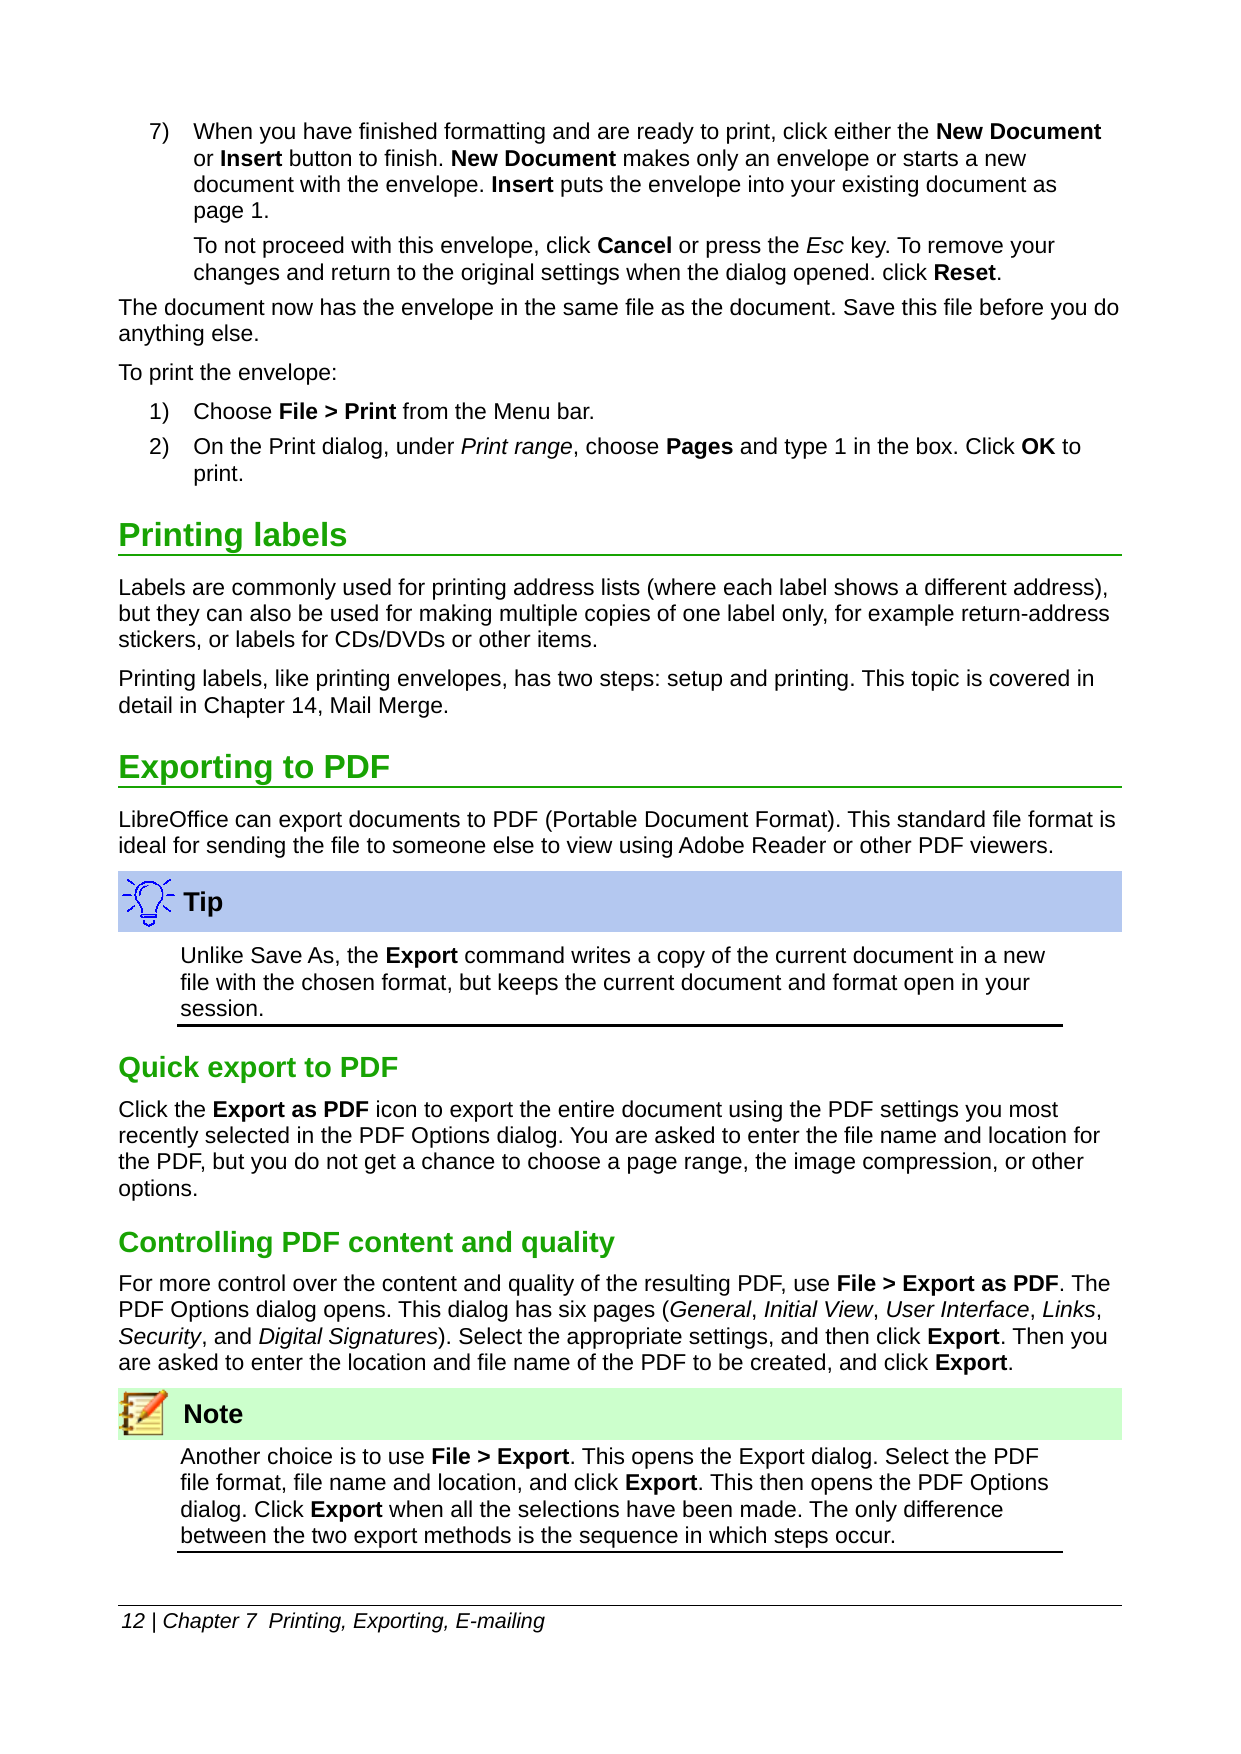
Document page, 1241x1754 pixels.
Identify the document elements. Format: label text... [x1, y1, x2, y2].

subtitle Quick export to PDF [118, 1050, 1122, 1084]
subtitle Tip [118, 871, 1122, 932]
subtitle Printing labels [118, 515, 1122, 554]
picture [119, 871, 179, 931]
text Unlike Save As, the Export command writes a copy of the current document in a new file with the chosen format, but keeps the current document and format open in your session. [177, 939, 1063, 1024]
list On the Print dialog, under Print range, choose Pages and type 1 in the box. Click OK to print. [169, 433, 1122, 486]
text For more control over the content and quality of the resulting PDF, use File > Export as PDF. The PDF Options dialog opens. This dialog has six pages (General, Initial View, User Interface, Links, Security, and Digital Signatures). Select the appropriate settings, and then click Export. Then you are asked to enter the location and file name of the PDF to be created, and click Export. [118, 1270, 1122, 1375]
subtitle Exporting to PDF [118, 747, 1122, 786]
text LibreOffice can export documents to PDF (Portable Document Format). This standard file format is ideal for sending the file to someone else to view using Adobe Reader or other PDF viewers. [118, 806, 1122, 858]
text Printing labels, like printing envelopes, has two steps: setup and printing. This topic is covered in detail in Chapter 14, Mail Merge. [118, 665, 1122, 718]
list To not proceed with this envelope, click Cancel or press the Esc key. To remove your changes and return to the original settings when the dialog opened. click Reset. [193, 232, 1122, 285]
text Another choice is to use File > Export. This opens the Export dialog. Select the PDF file format, file name and location, and click Export. This then opens the PDF Options dialog. Click Export when all the selections have been made. The only difference between the two export methods is the sequence in which steps occur. [177, 1440, 1063, 1551]
subtitle Note [118, 1388, 1122, 1440]
text The document now has the envelope in the same file as the document. Save this file before you do anything else. [118, 294, 1122, 347]
list Choose File > Print from the Menu bar. [169, 398, 1122, 424]
text Labels are commonly used for printing address lists (where each label shows a different address), but they can also be used for making multiple copies of one label only, for example return-address stickers, or labels for CDs/DVDs or other items. [118, 574, 1122, 653]
list To print the envelope: [118, 359, 1122, 386]
picture [119, 1388, 170, 1439]
text Click the Export as PDF icon to export the entire document using the PDF settings you most recently selected in the PDF Options dialog. You are asked to enter the file name and location for the PDF, but you do not get a chance to choose a page range, the image compression, or other options. [118, 1096, 1122, 1201]
subtitle Controlling PDF content and quality [118, 1225, 1122, 1258]
list When you have finished formatting and are ready to print, click either the New Document or Insert button to finish. New Document makes only an envelope or starts a new document with the envelope. Insert puts the envelope into your existing document as page 1. [169, 118, 1122, 223]
